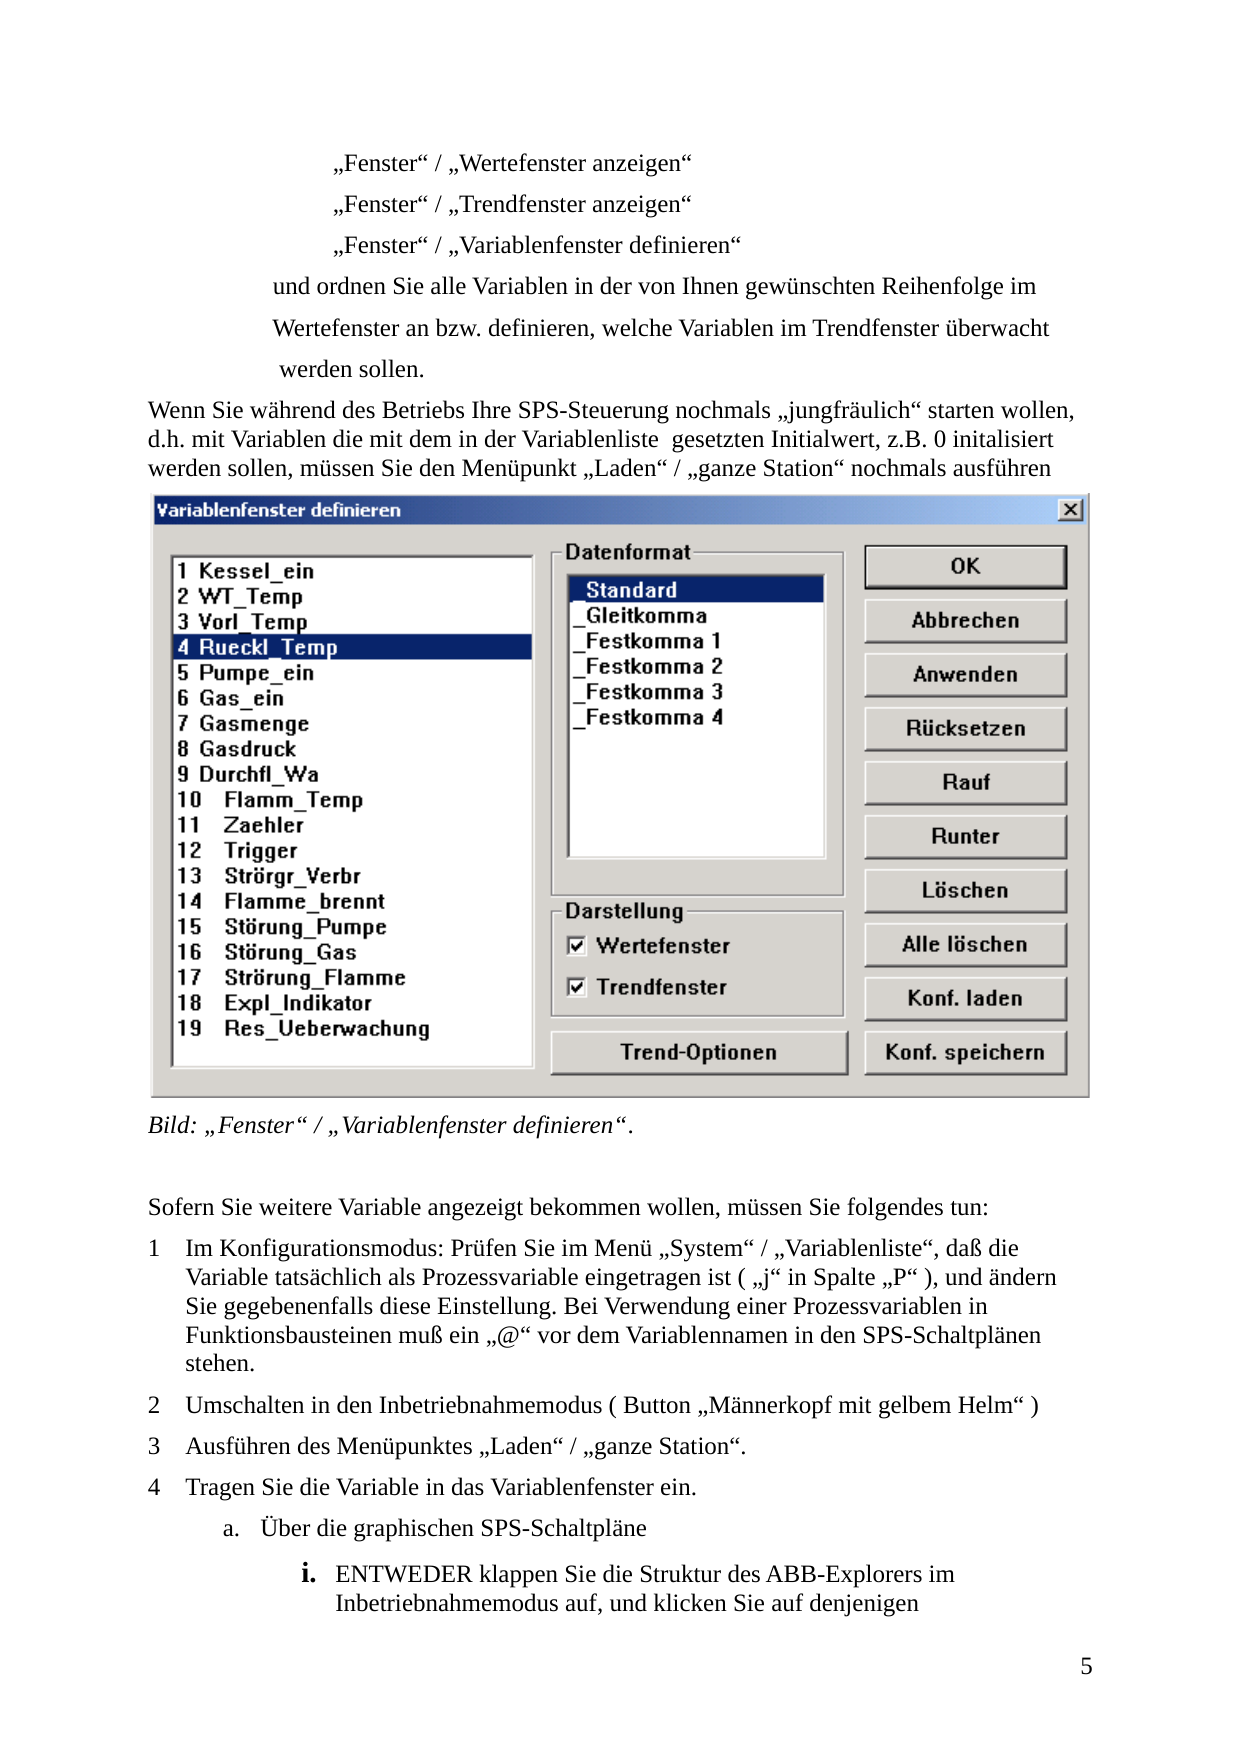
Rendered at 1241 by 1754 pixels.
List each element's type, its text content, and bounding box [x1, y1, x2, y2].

text Wertefenster an bzw. definieren, welche Variablen im Trendfenster überwacht [148, 313, 1093, 341]
list „Fenster“ / „Variablenfenster definieren“ [295, 230, 1093, 259]
text Wenn Sie während des Betriebs Ihre SPS-Steuerung nochmals „jungfräulich“ starten wollen, d.h. mit Variablen die mit dem in der Variablenliste gesetzten Initialwert, z.B. 0 initalisiert werden sollen, müssen Sie den Menüpunkt „Laden“ / „ganze Station“ nochmals ausführen [148, 395, 1093, 481]
list Über die graphischen SPS-Schaltpläne [223, 1513, 1093, 1542]
list Umschalten in den Inbetriebnahmemodus ( Button „Männerkopf mit gelbem Helm“ ) [148, 1390, 1093, 1418]
picture [150, 493, 1090, 1098]
text Bild: „Fenster“ / „Variablenfenster definieren“. [148, 1110, 1093, 1138]
list Im Konfigurationsmodus: Prüfen Sie im Menü „System“ / „Variablenliste“, daß die Variable tatsächlich als Prozessvariable eingetragen ist ( „j“ in Spalte „P“ ), und ändern Sie gegebenenfalls diese Einstellung. Bei Verwendung einer Prozessvariablen in Funktionsbausteinen muß ein „@“ vor dem Variablennamen in den SPS-Schaltplänen stehen. [148, 1233, 1093, 1377]
list ENTWEDER klappen Sie die Struktur des ABB-Explorers im Inbetriebnahmemodus auf, und klicken Sie auf denjenigen [316, 1555, 1093, 1617]
list „Fenster“ / „Trendfenster anzeigen“ [295, 189, 1093, 218]
text werden sollen. [148, 354, 1093, 383]
list Ausführen des Menüpunktes „Laden“ / „ganze Station“. [148, 1431, 1093, 1460]
text Sofern Sie weitere Variable angezeigt bekommen wollen, müssen Sie folgendes tun: [148, 1192, 1093, 1221]
list Tragen Sie die Variable in das Variablenfenster ein. [148, 1472, 1093, 1501]
list „Fenster“ / „Wertefenster anzeigen“ [295, 148, 1093, 176]
text und ordnen Sie alle Variablen in der von Ihnen gewünschten Reihenfolge im [148, 271, 1093, 300]
